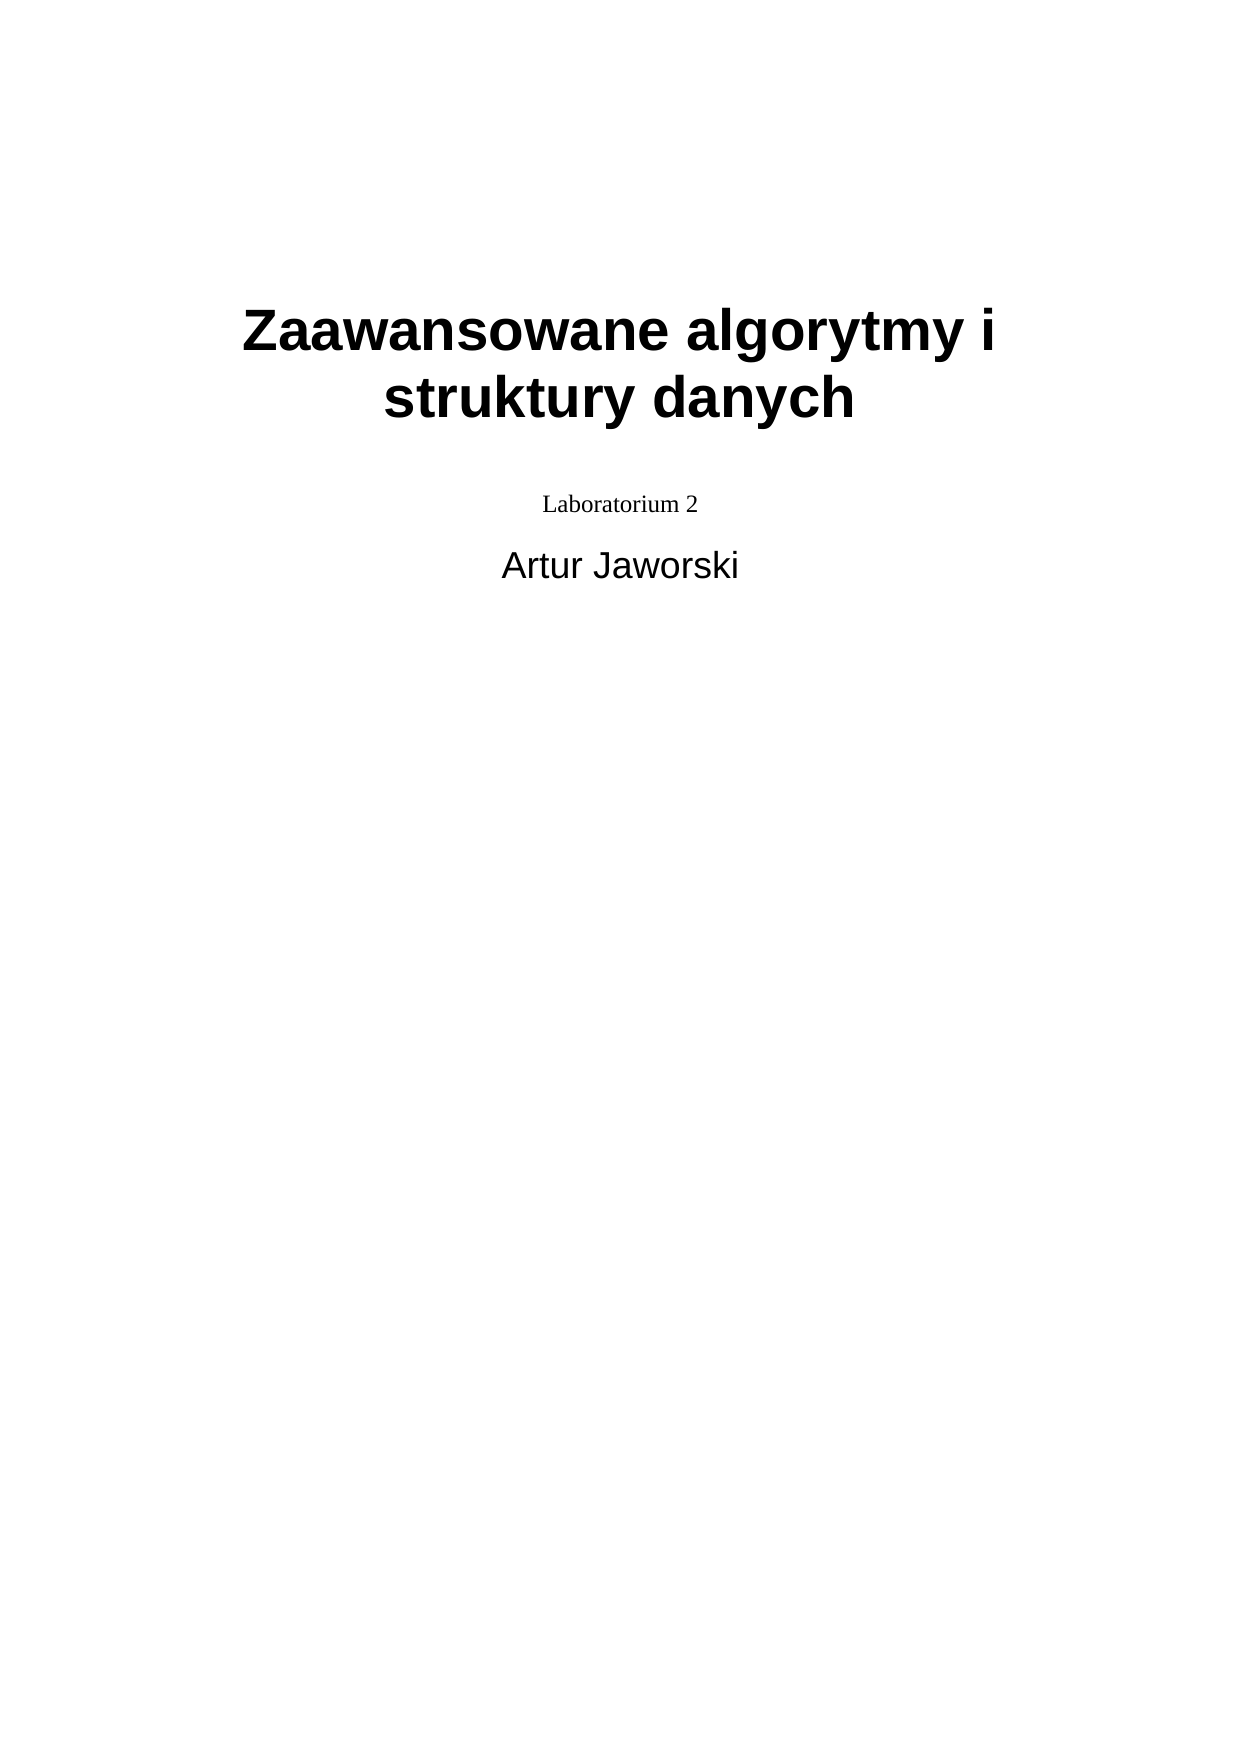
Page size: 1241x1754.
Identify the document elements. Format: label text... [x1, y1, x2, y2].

text Laboratorium 2 [118, 489, 1122, 518]
subtitle Artur Jaworski [118, 543, 1122, 587]
title Zaawansowane algorytmy i struktury danych [118, 295, 1122, 429]
